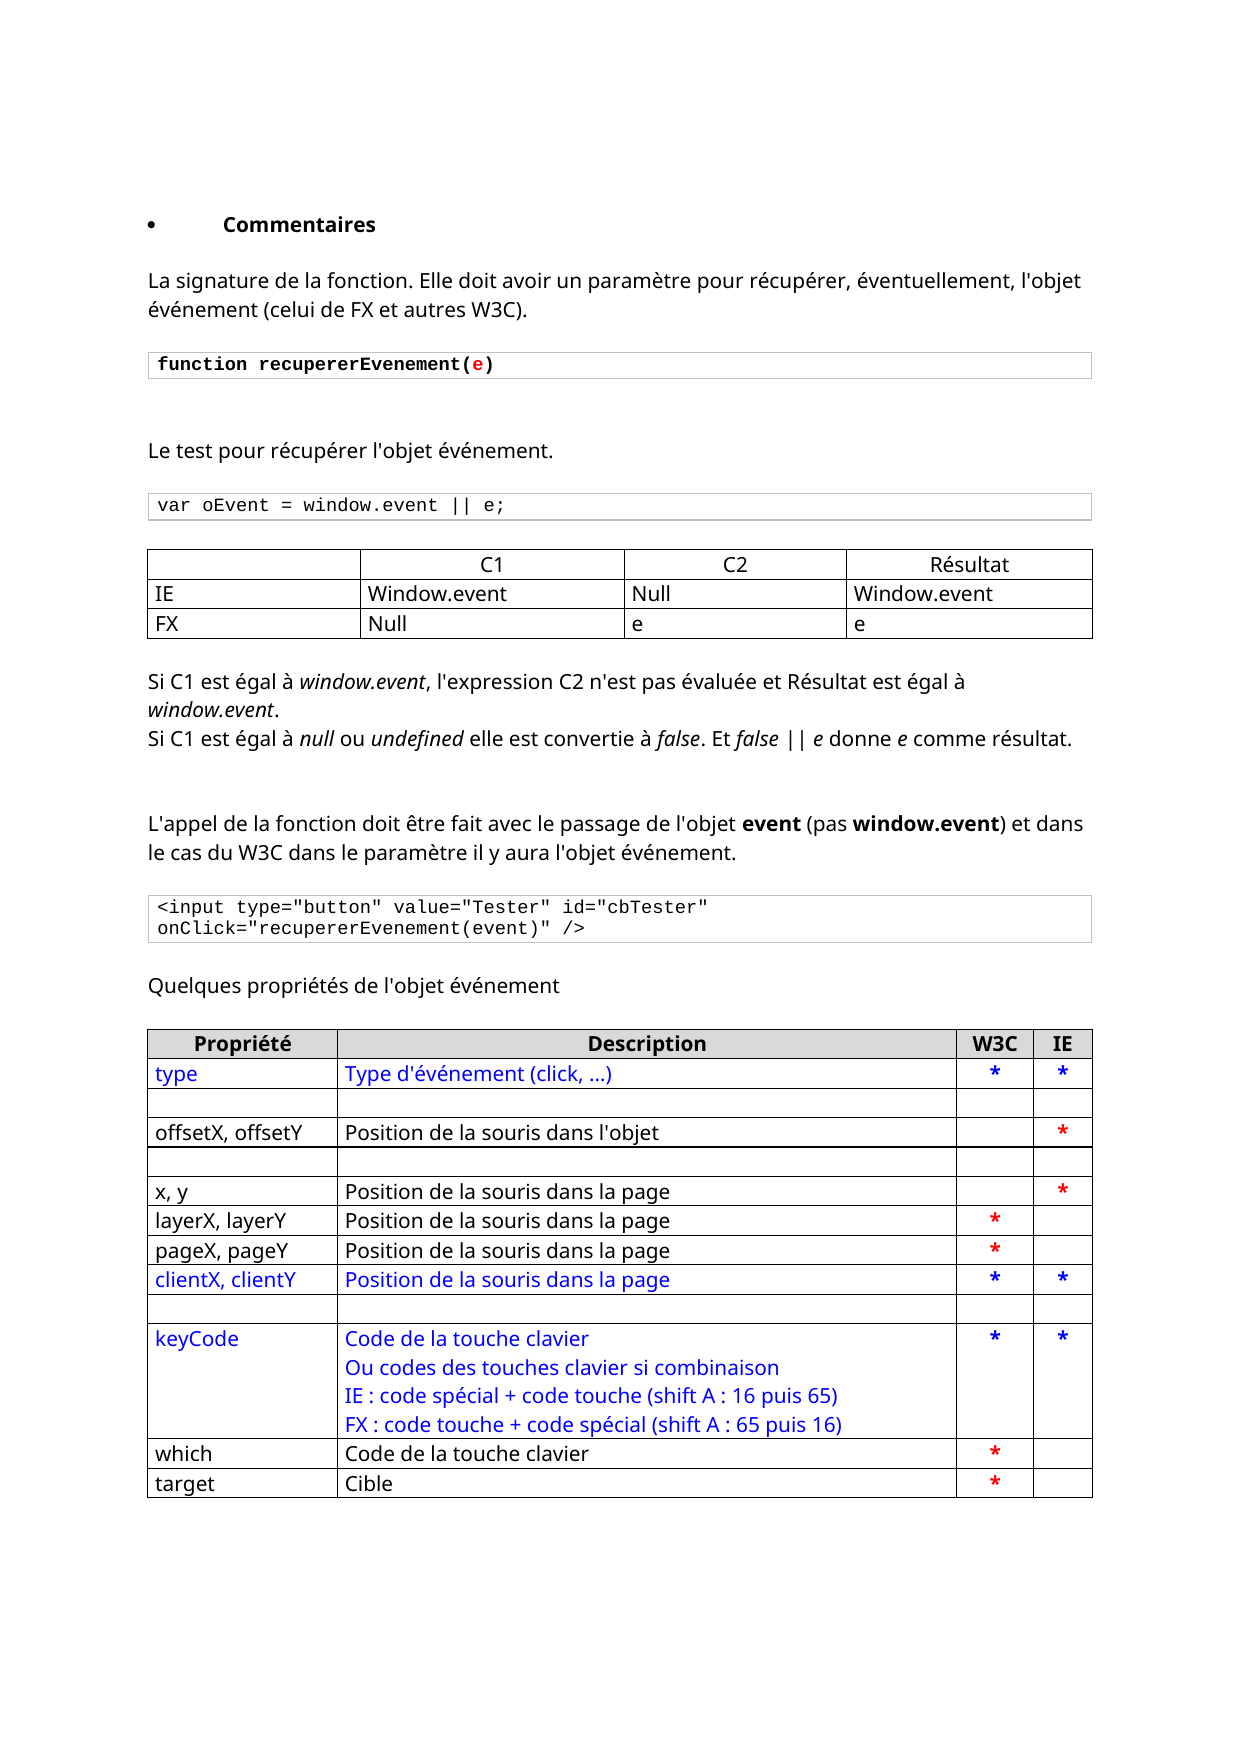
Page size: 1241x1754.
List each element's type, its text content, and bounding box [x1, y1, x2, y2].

table_cell * [957, 1324, 1033, 1438]
table_cell target [148, 1469, 337, 1497]
table_cell IE [148, 580, 360, 608]
table_cell * [1034, 1324, 1092, 1438]
table_cell Null [361, 609, 624, 637]
table_cell layerX, layerY [148, 1206, 337, 1235]
text Le test pour récupérer l'objet événement. [148, 436, 1092, 465]
table_cell keyCode [148, 1324, 337, 1438]
table_cell [957, 1089, 1033, 1117]
table_cell [148, 1089, 337, 1117]
table_cell Position de la souris dans la page [338, 1177, 956, 1205]
table_cell * [957, 1206, 1033, 1235]
table_cell Window.event [847, 580, 1092, 608]
table_cell * [1034, 1059, 1092, 1087]
text La signature de la fonction. Elle doit avoir un paramètre pour récupérer, éventuellement, l'objet événement (celui de FX et autres W3C). [148, 267, 1092, 323]
table_cell x, y [148, 1177, 337, 1205]
table_cell e [625, 609, 846, 637]
table_cell * [957, 1469, 1033, 1497]
table_cell [148, 1148, 337, 1176]
text Quelques propriétés de l'objet événement [148, 972, 1092, 1000]
table_cell * [1034, 1118, 1092, 1146]
table_cell [338, 1148, 956, 1176]
table_cell [1034, 1089, 1092, 1117]
table_header [148, 550, 360, 578]
table_cell [1034, 1236, 1092, 1264]
table_cell [957, 1118, 1033, 1146]
table_cell * [957, 1236, 1033, 1264]
table_header C2 [625, 550, 846, 578]
table_cell type [148, 1059, 337, 1087]
table_cell Position de la souris dans l'objet [338, 1118, 956, 1146]
table_cell * [1034, 1265, 1092, 1294]
list Commentaires [148, 210, 1092, 238]
table_cell Position de la souris dans la page [338, 1236, 956, 1264]
table_cell [957, 1177, 1033, 1205]
table_cell * [957, 1265, 1033, 1294]
table_cell Null [625, 580, 846, 608]
table_header Propriété [148, 1030, 337, 1058]
table_cell [338, 1089, 956, 1117]
text Si C1 est égal à window.event, l'expression C2 n'est pas évaluée et Résultat est égal à window.event. [148, 667, 1092, 724]
table_cell [1034, 1148, 1092, 1176]
table_cell Cible [338, 1469, 956, 1497]
table_cell offsetX, offsetY [148, 1118, 337, 1146]
table_cell FX [148, 609, 360, 637]
table_cell Code de la touche clavier [338, 1439, 956, 1468]
text var oEvent = window.event || e; [149, 494, 1091, 519]
table_cell [1034, 1439, 1092, 1468]
table_cell [1034, 1206, 1092, 1235]
table_cell [1034, 1295, 1092, 1323]
table_cell Type d'événement (click, …) [338, 1059, 956, 1087]
table_header W3C [957, 1030, 1033, 1058]
table_cell [148, 1295, 337, 1323]
table_header Résultat [847, 550, 1092, 578]
table_cell * [957, 1059, 1033, 1087]
table_cell [957, 1148, 1033, 1176]
text Si C1 est égal à null ou undefined elle est convertie à false. Et false || e donne e comme résultat. [148, 724, 1092, 752]
table_cell * [957, 1439, 1033, 1468]
table_cell * [1034, 1177, 1092, 1205]
table_cell [1034, 1469, 1092, 1497]
table_header Description [338, 1030, 956, 1058]
table_cell Position de la souris dans la page [338, 1265, 956, 1294]
table_header C1 [361, 550, 624, 578]
table_cell which [148, 1439, 337, 1468]
table_cell pageX, pageY [148, 1236, 337, 1264]
table_cell e [847, 609, 1092, 637]
table_cell [338, 1295, 956, 1323]
text function recupererEvenement(e) [149, 353, 1091, 378]
table_cell Position de la souris dans la page [338, 1206, 956, 1235]
table_cell Code de la touche clavier Ou codes des touches clavier si combinaison IE : code spécial + code touche (shift A : 16 puis 65) FX : code touche + code spécial (shift A : 65 puis 16) [338, 1324, 956, 1438]
table_cell clientX, clientY [148, 1265, 337, 1294]
table_cell [957, 1295, 1033, 1323]
text <input type="button" value="Tester" id="cbTester" onClick="recupererEvenement(event)" /> [149, 896, 1091, 942]
table_header IE [1034, 1030, 1092, 1058]
text L'appel de la fonction doit être fait avec le passage de l'objet event (pas window.event) et dans le cas du W3C dans le paramètre il y aura l'objet événement. [148, 809, 1092, 866]
table_cell Window.event [361, 580, 624, 608]
